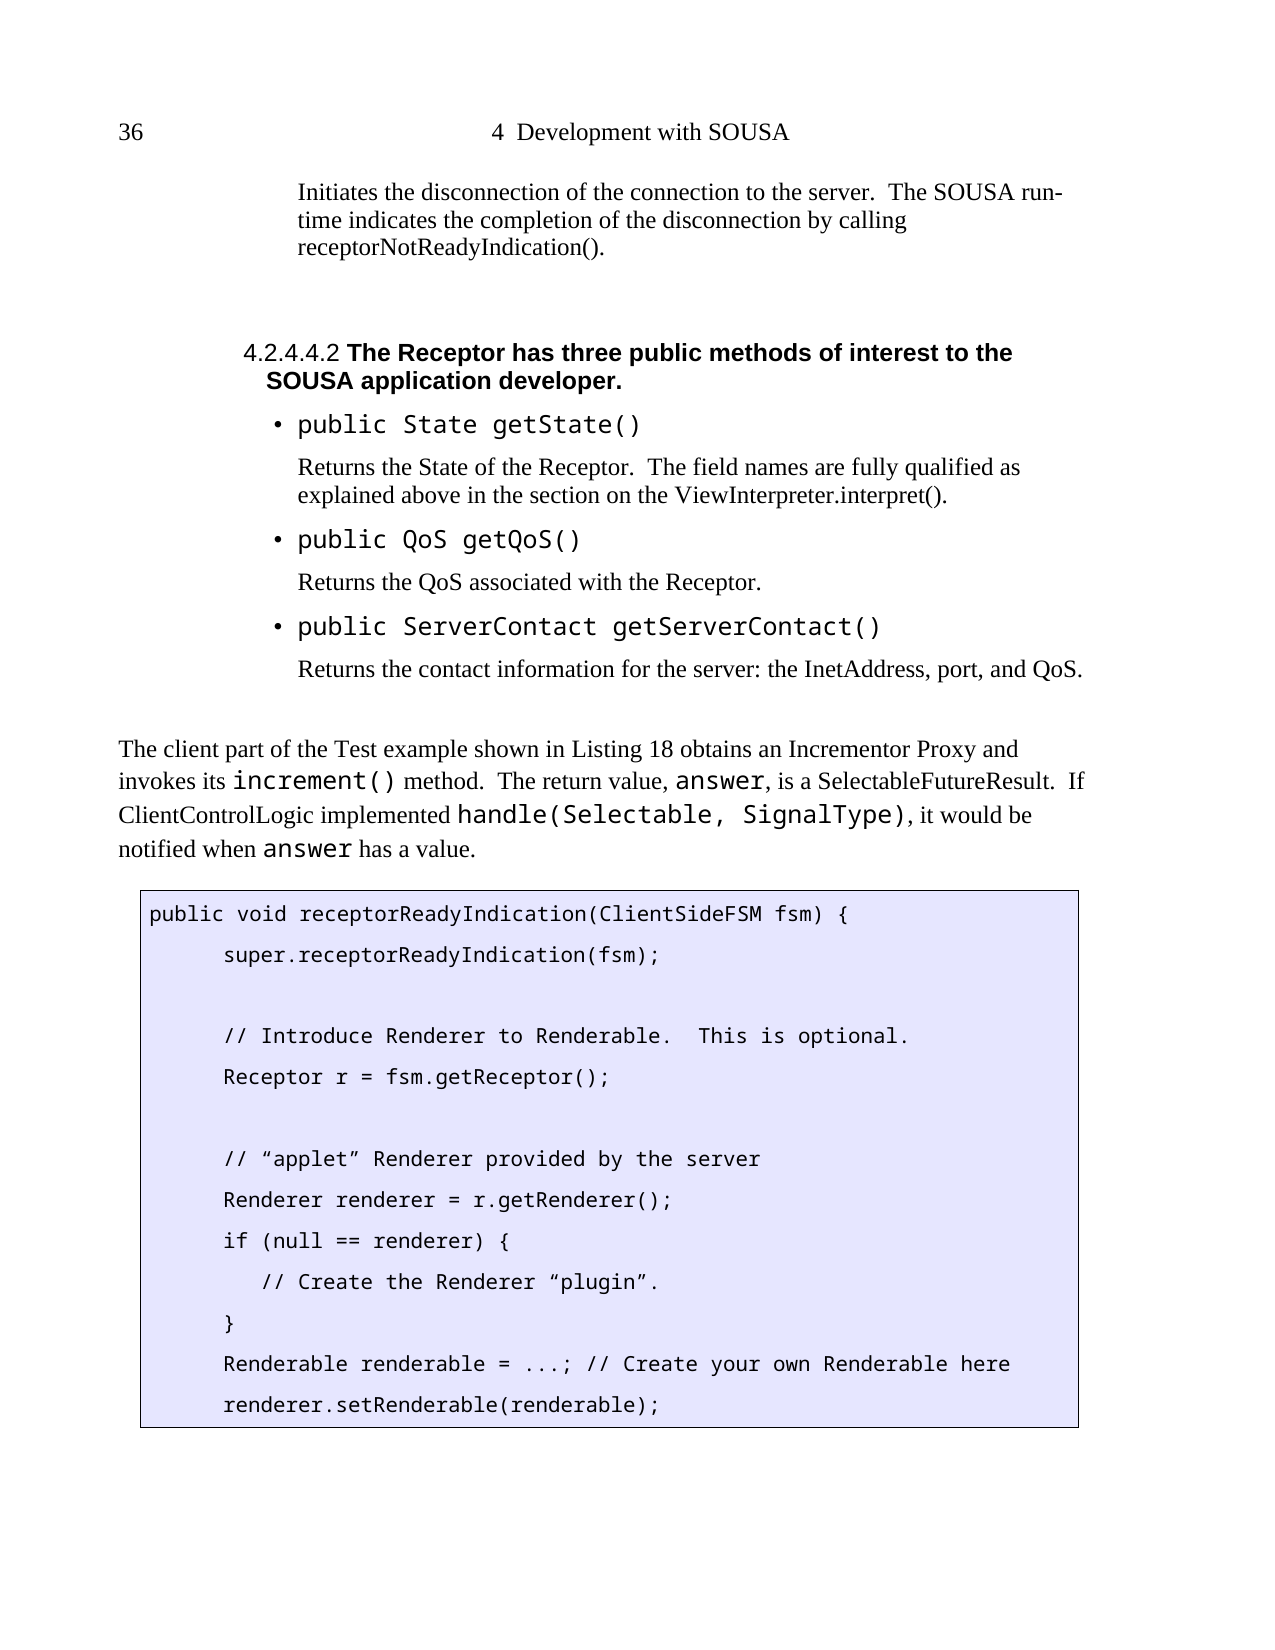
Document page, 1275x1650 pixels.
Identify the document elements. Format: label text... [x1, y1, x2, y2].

list public ServerContact getServerContact() [274, 608, 1096, 642]
text if (null == renderer) { [149, 1226, 1069, 1255]
text // Introduce Renderer to Renderable. This is optional. [149, 1022, 1069, 1050]
list public QoS getQoS() [274, 521, 1096, 555]
text Renderable renderable = ...; // Create your own Renderable here [149, 1349, 1069, 1377]
subtitle The Receptor has three public methods of interest to the SOUSA application developer. [236, 339, 1096, 394]
text Renderer renderer = r.getRenderer(); [149, 1185, 1069, 1214]
text } [149, 1308, 1069, 1337]
text super.receptorReadyIndication(fsm); [149, 940, 1069, 968]
list Returns the QoS associated with the Receptor. [274, 568, 1096, 596]
list public State getState() [274, 407, 1096, 441]
text The client part of the Test example shown in Listing 18 obtains an Incrementor Proxy and invokes its increment() method. The return value, answer, is a SelectableFutureResult. If ClientControlLogic implemented handle(Selectable, SignalType), it would be notified when answer has a value. [118, 735, 1096, 865]
list Initiates the disconnection of the connection to the server. The SOUSA run-time indicates the completion of the disconnection by calling receptorNotReadyIndication(). [274, 178, 1096, 261]
text public void receptorReadyIndication(ClientSideFSM fsm) { [149, 899, 1069, 927]
list Returns the State of the Receptor. The field names are fully qualified as explained above in the section on the ViewInterpreter.interpret(). [274, 453, 1096, 509]
list Returns the contact information for the server: the InetAddress, port, and QoS. [274, 655, 1096, 682]
text // “applet” Renderer provided by the server [149, 1144, 1069, 1173]
text Receptor r = fsm.getReceptor(); [149, 1062, 1069, 1091]
text renderer.setRenderable(renderable); [149, 1390, 1069, 1418]
text // Create the Renderer “plugin”. [149, 1267, 1069, 1296]
